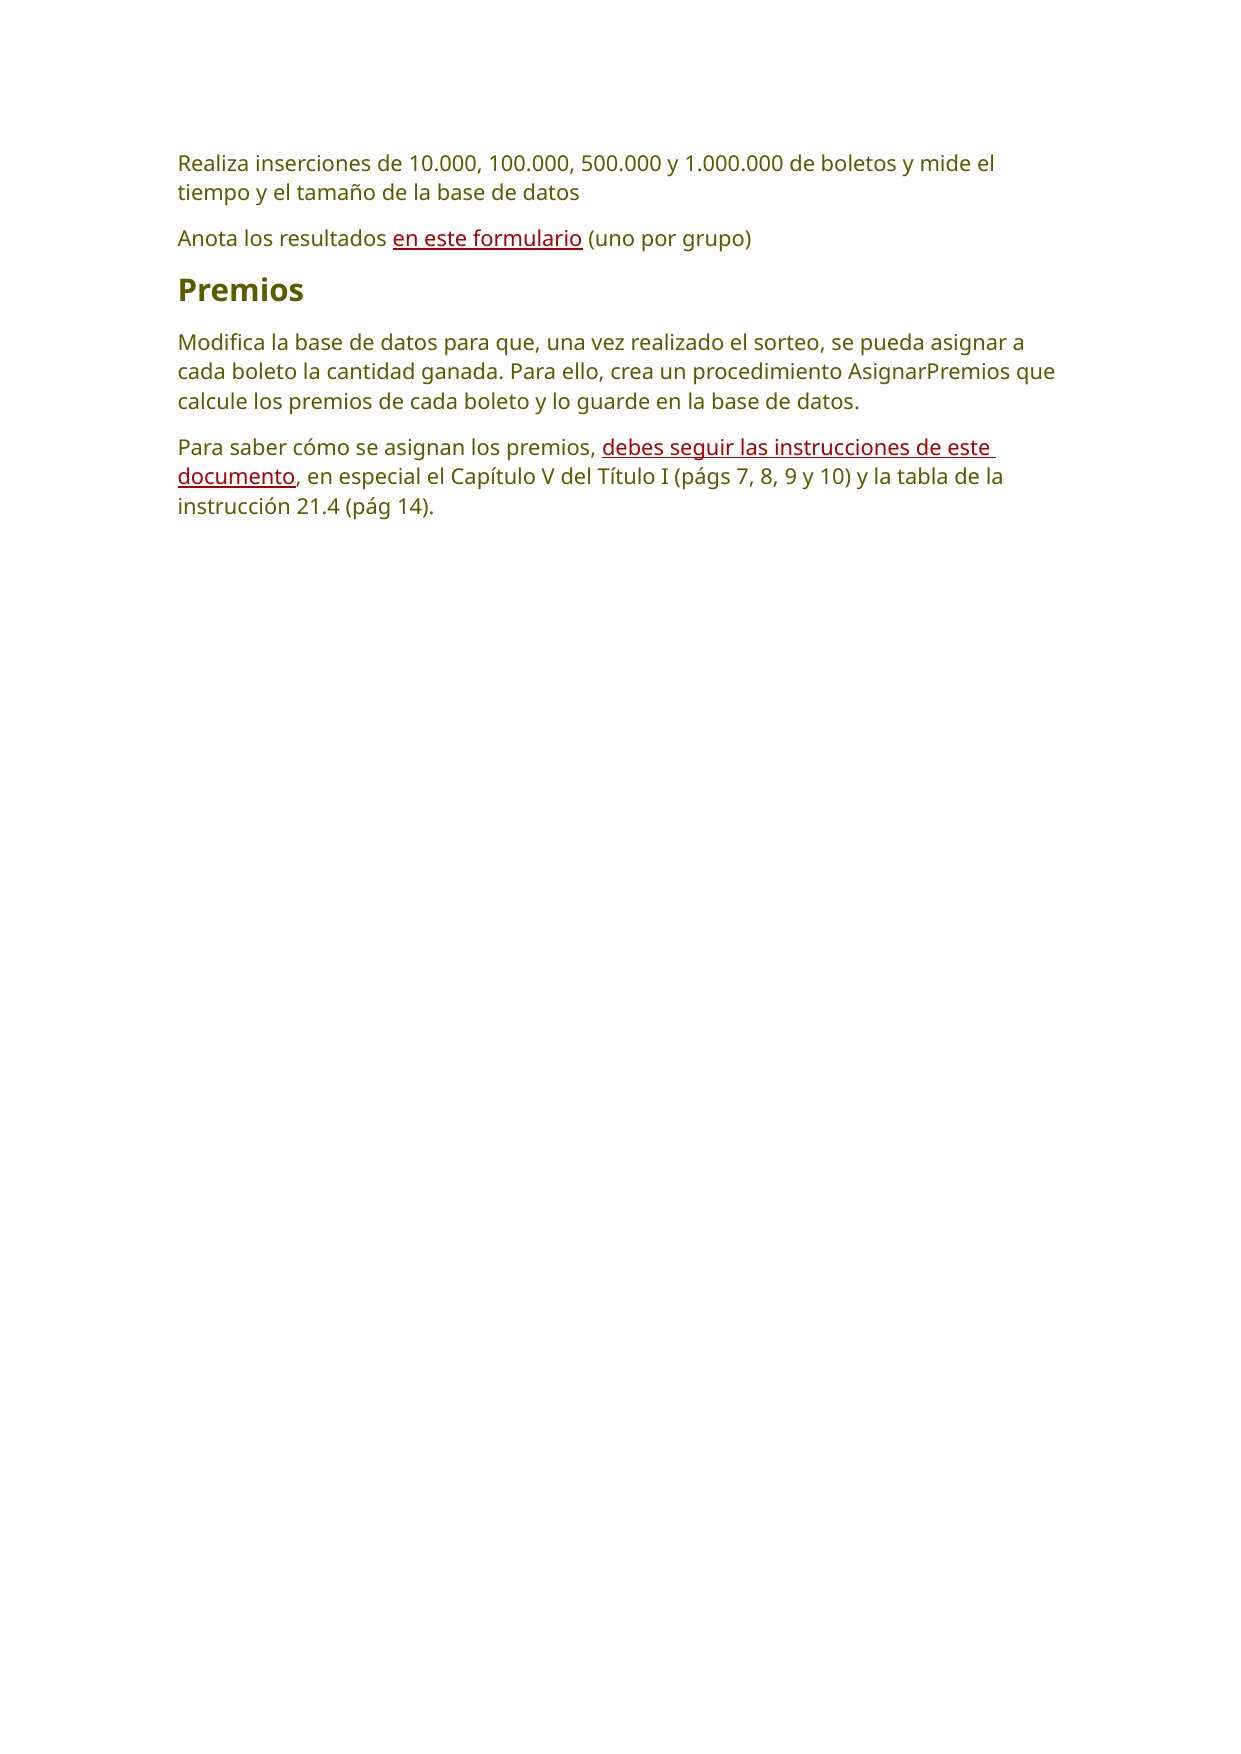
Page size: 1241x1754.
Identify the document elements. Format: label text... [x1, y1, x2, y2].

text Realiza inserciones de 10.000, 100.000, 500.000 y 1.000.000 de boletos y mide el tiempo y el tamaño de la base de datos [177, 148, 1063, 207]
text Anota los resultados en este formulario (uno por grupo) [177, 223, 1063, 253]
subtitle Premios [177, 268, 1063, 311]
text Para saber cómo se asignan los premios, debes seguir las instrucciones de este documento, en especial el Capítulo V del Título I (págs 7, 8, 9 y 10) y la tabla de la instrucción 21.4 (pág 14). [177, 431, 1063, 521]
text Modifica la base de datos para que, una vez realizado el sorteo, se pueda asignar a cada boleto la cantidad ganada. Para ello, crea un procedimiento AsignarPremios que calcule los premios de cada boleto y lo guarde en la base de datos. [177, 326, 1063, 416]
